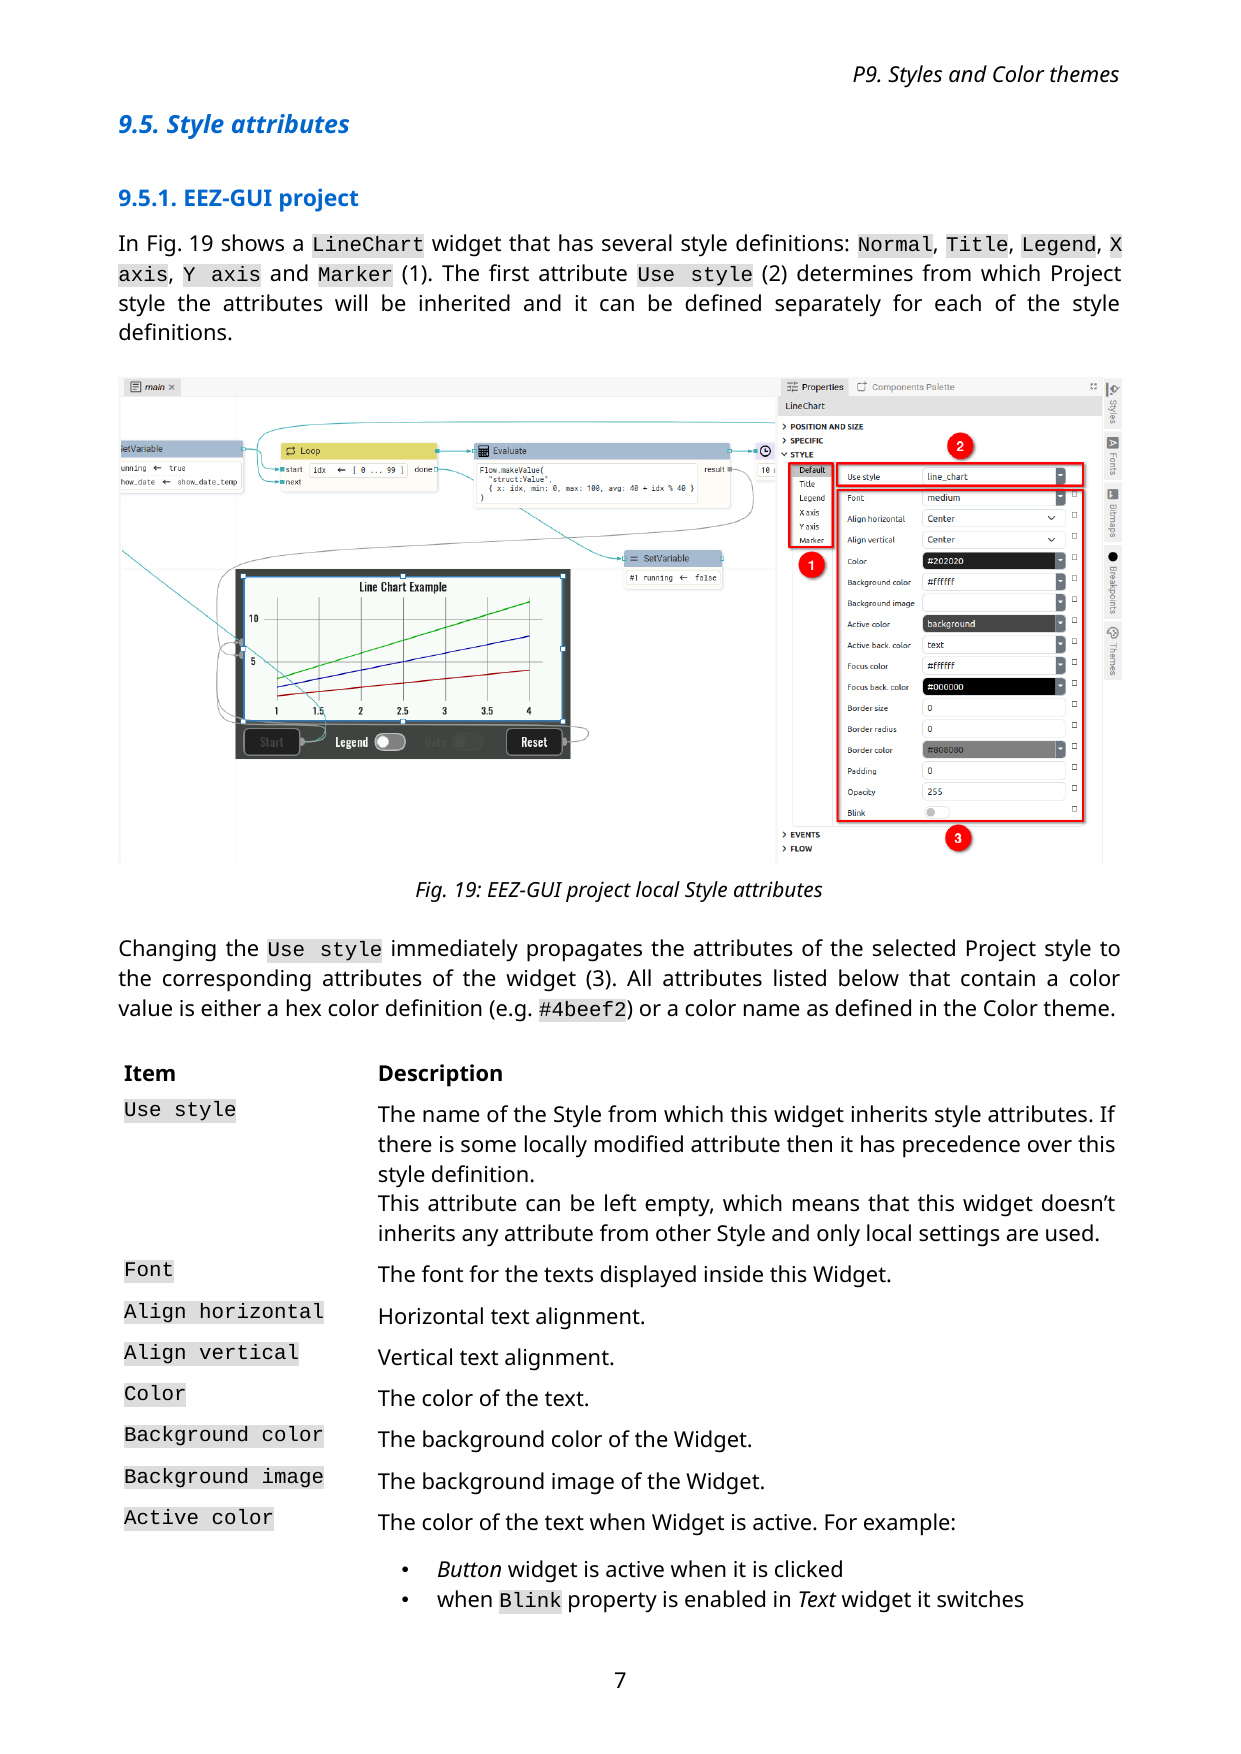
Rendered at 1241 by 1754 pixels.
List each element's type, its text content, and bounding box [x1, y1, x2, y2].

text In Fig. 19 shows a LineChart widget that has several style definitions: Normal, Title, Legend, X axis, Y axis and Marker (1). The first attribute Use style (2) determines from which Project style the attributes will be inherited and it can be defined separately for each of the style definitions. [118, 228, 1122, 347]
text Changing the Use style immediately propagates the attributes of the selected Project style to the corresponding attributes of the widget (3). All attributes listed below that contain a color value is either a hex color definition (e.g. #4beef2) or a color name as defined in the Color theme. [118, 933, 1122, 1022]
table_cell The font for the texts displayed inside this Widget. [372, 1254, 1122, 1295]
table_cell Align horizontal [118, 1295, 372, 1336]
picture [118, 377, 1123, 863]
table_cell The background image of the Widget. [372, 1460, 1122, 1501]
table_cell Use style [118, 1093, 372, 1254]
table_cell The color of the text. [372, 1378, 1122, 1419]
table_cell Horizontal text alignment. [372, 1295, 1122, 1336]
table_cell Background image [118, 1460, 372, 1501]
subtitle Style attributes [118, 107, 1122, 141]
table_cell The color of the text when Widget is active. For example: Button widget is active when it is clicked when Blink property is enabled in Text widget it switches [372, 1501, 1122, 1620]
table_cell Active color [118, 1501, 372, 1620]
table_header Description [372, 1052, 1122, 1093]
table_cell Vertical text alignment. [372, 1336, 1122, 1377]
table_cell The name of the Style from which this widget inherits style attributes. If there is some locally modified attribute then it has precedence over this style definition. This attribute can be left empty, which means that this widget doesn’t inherits any attribute from other Style and only local settings are used. [372, 1093, 1122, 1254]
table_header Item [118, 1052, 372, 1093]
table_cell The background color of the Widget. [372, 1419, 1122, 1460]
table_cell Color [118, 1378, 372, 1419]
text Fig. 19: EEZ-GUI project local Style attributes [118, 863, 1122, 903]
table_cell Align vertical [118, 1336, 372, 1377]
subtitle EEZ-GUI project [118, 182, 1122, 213]
table_cell Font [118, 1254, 372, 1295]
table_cell Background color [118, 1419, 372, 1460]
